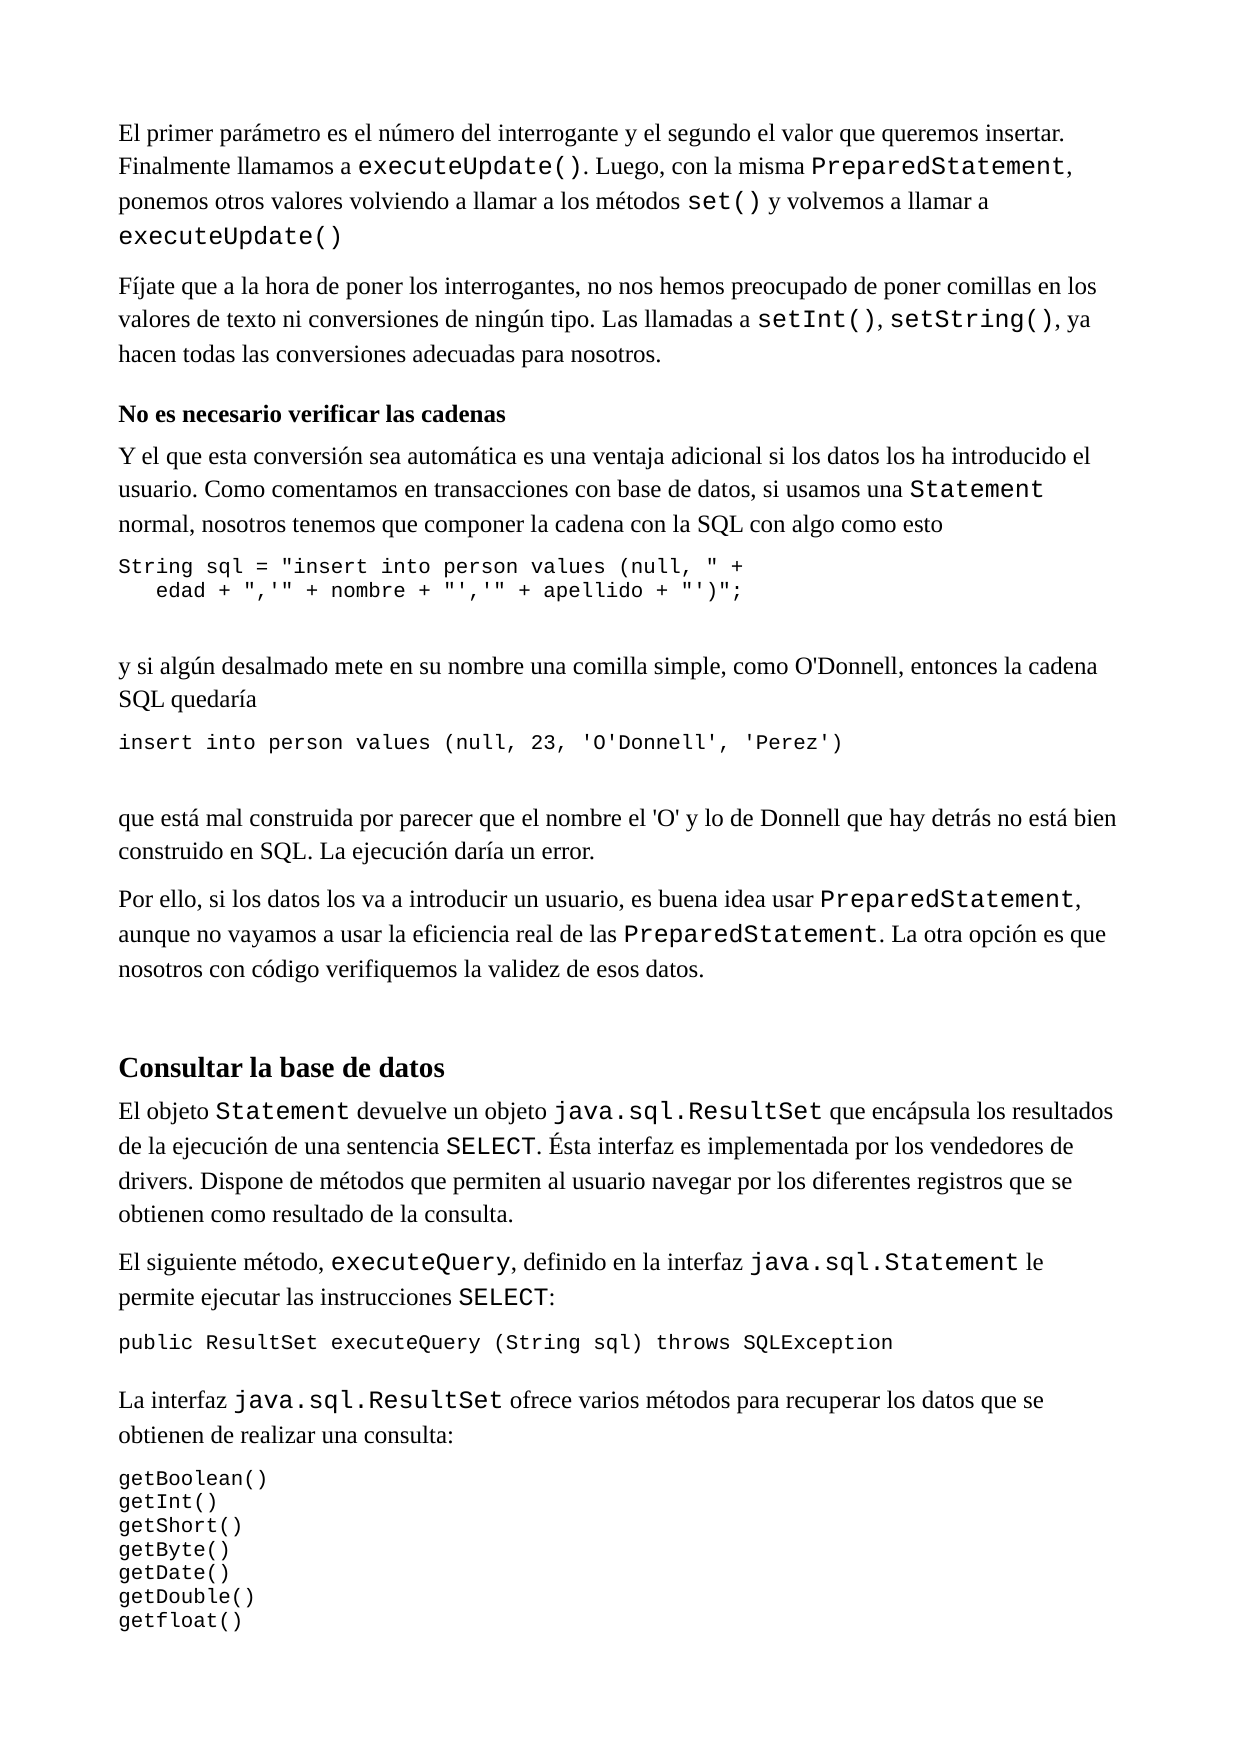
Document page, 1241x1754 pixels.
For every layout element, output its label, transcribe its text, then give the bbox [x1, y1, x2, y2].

text La interfaz java.sql.ResultSet ofrece varios métodos para recuperar los datos que se obtienen de realizar una consulta: [118, 1385, 1122, 1449]
text getInt() [118, 1491, 1122, 1515]
text que está mal construida por parecer que el nombre el 'O' y lo de Donnell que hay detrás no está bien construido en SQL. La ejecución daría un error. [118, 803, 1122, 865]
text getDouble() [118, 1586, 1122, 1609]
text Por ello, si los datos los va a introducir un usuario, es buena idea usar PreparedStatement, aunque no vayamos a usar la eficiencia real de las PreparedStatement. La otra opción es que nosotros con código verifiquemos la validez de esos datos. [118, 884, 1122, 983]
text getBoolean() [118, 1468, 1122, 1491]
text El primer parámetro es el número del interrogante y el segundo el valor que queremos insertar. Finalmente llamamos a executeUpdate(). Luego, con la misma PreparedStatement, ponemos otros valores volviendo a llamar a los métodos set() y volvemos a llamar a executeUpdate() [118, 118, 1122, 252]
text El siguiente método, executeQuery, definido en la interfaz java.sql.Statement le permite ejecutar las instrucciones SELECT: [118, 1247, 1122, 1313]
text getDate() [118, 1562, 1122, 1586]
text insert into person values (null, 23, 'O'Donnell', 'Perez') [118, 732, 1122, 756]
subtitle Consultar la base de datos [118, 1016, 1122, 1083]
text y si algún desalmado mete en su nombre una comilla simple, como O'Donnell, entonces la cadena SQL quedaría [118, 651, 1122, 713]
text getShort() [118, 1515, 1122, 1539]
subtitle No es necesario verificar las cadenas [118, 399, 1122, 428]
text Fíjate que a la hora de poner los interrogantes, no nos hemos preocupado de poner comillas en los valores de texto ni conversiones de ningún tipo. Las llamadas a setInt(), setString(), ya hacen todas las conversiones adecuadas para nosotros. [118, 271, 1122, 368]
text El objeto Statement devuelve un objeto java.sql.ResultSet que encápsula los resultados de la ejecución de una sentencia SELECT. Ésta interfaz es implementada por los vendedores de drivers. Dispone de métodos que permiten al usuario navegar por los diferentes registros que se obtienen como resultado de la consulta. [118, 1096, 1122, 1228]
text getByte() [118, 1539, 1122, 1562]
text Y el que esta conversión sea automática es una ventaja adicional si los datos los ha introducido el usuario. Como comentamos en transacciones con base de datos, si usamos una Statement normal, nosotros tenemos que componer la cadena con la SQL con algo como esto [118, 441, 1122, 538]
text public ResultSet executeQuery (String sql) throws SQLException [118, 1332, 1122, 1356]
text getfloat() [118, 1609, 1122, 1633]
text String sql = "insert into person values (null, " + [118, 557, 1122, 580]
text edad + ",'" + nombre + "','" + apellido + "')"; [118, 580, 1122, 604]
